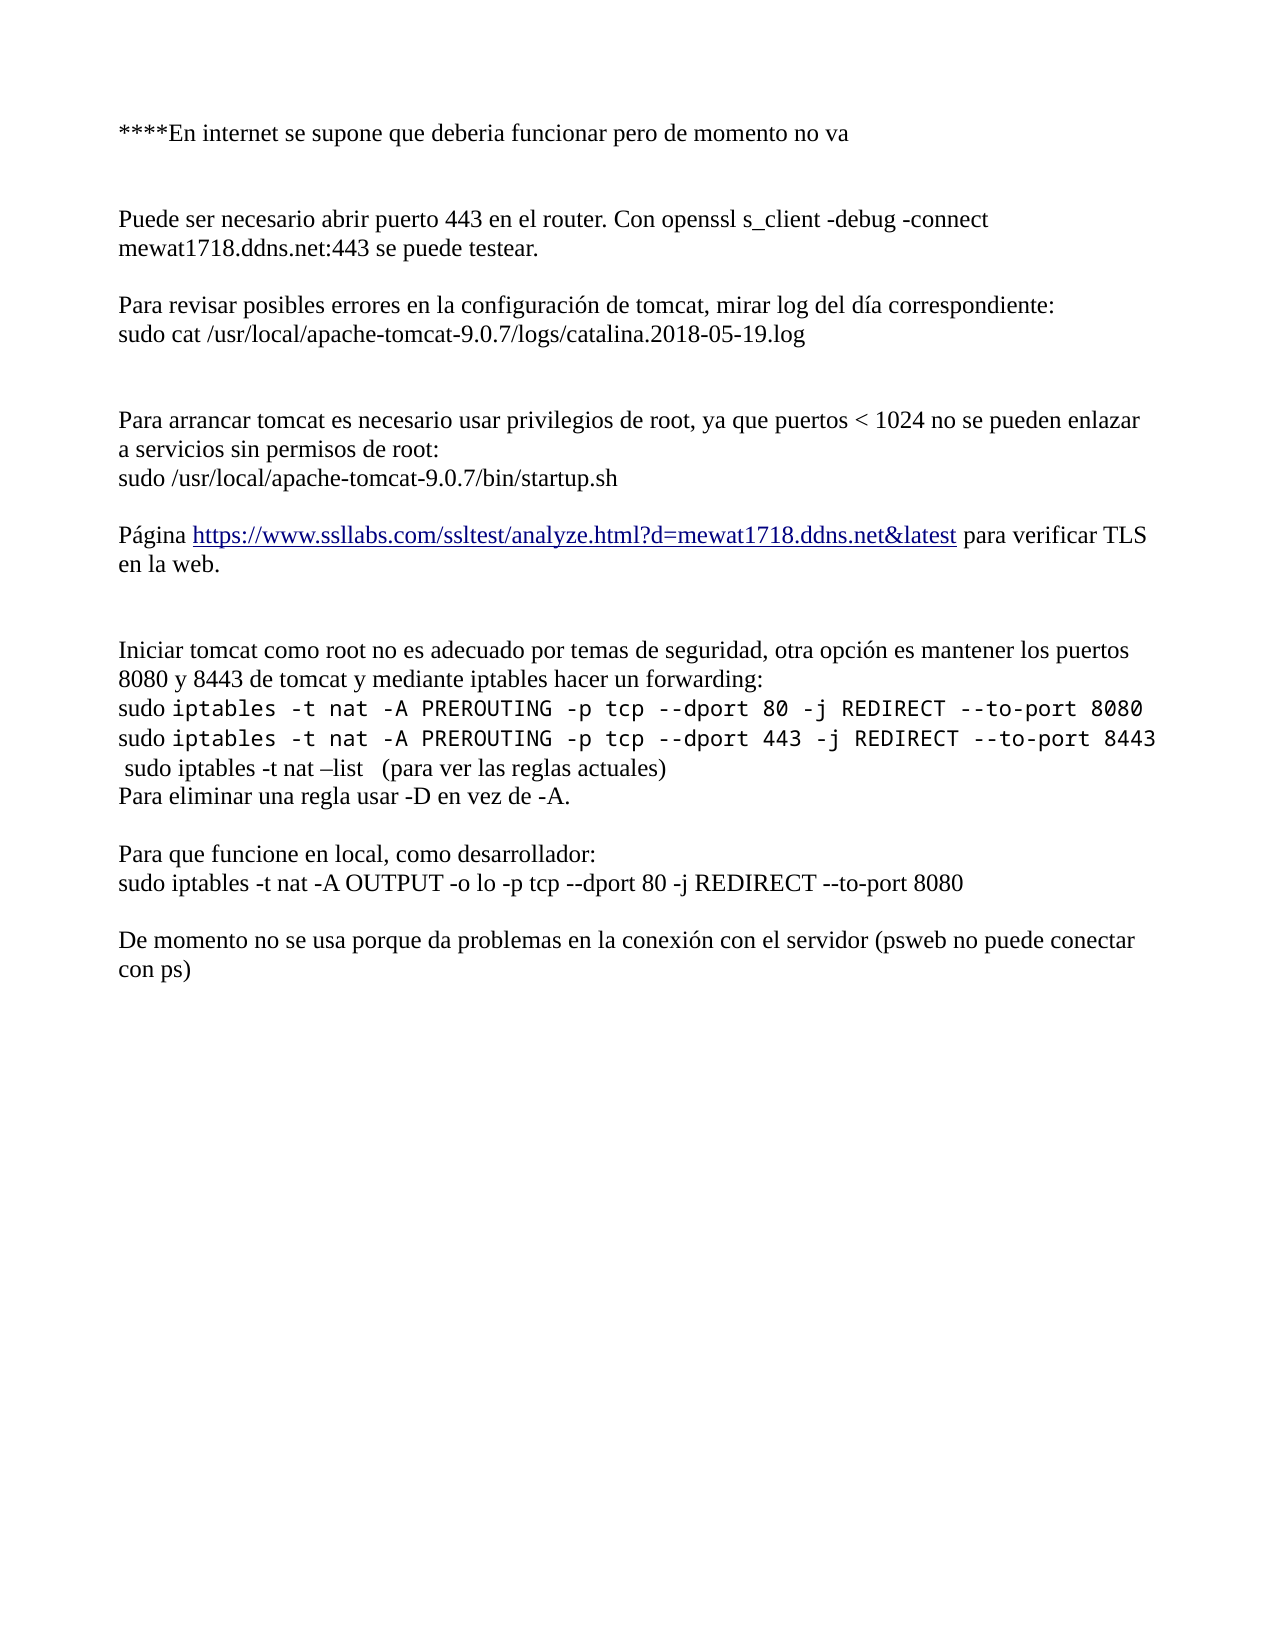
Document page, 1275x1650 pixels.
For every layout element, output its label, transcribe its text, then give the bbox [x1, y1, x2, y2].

text De momento no se usa porque da problemas en la conexión con el servidor (psweb no puede conectar con ps) [118, 925, 1157, 983]
text sudo iptables -t nat –list (para ver las reglas actuales) [118, 753, 1157, 781]
text Para que funcione en local, como desarrollador: [118, 839, 1157, 868]
text Para revisar posibles errores en la configuración de tomcat, mirar log del día correspondiente: [118, 291, 1157, 319]
text sudo iptables -t nat -A PREROUTING -p tcp --dport 80 -j REDIRECT --to-port 8080 [118, 693, 1157, 723]
text sudo cat /usr/local/apache-tomcat-9.0.7/logs/catalina.2018-05-19.log [118, 319, 1157, 348]
text Iniciar tomcat como root no es adecuado por temas de seguridad, otra opción es mantener los puertos 8080 y 8443 de tomcat y mediante iptables hacer un forwarding: [118, 636, 1157, 693]
text ****En internet se supone que deberia funcionar pero de momento no va [118, 118, 1157, 147]
text Puede ser necesario abrir puerto 443 en el router. Con openssl s_client -debug -connect mewat1718.ddns.net:443 se puede testear. [118, 204, 1157, 262]
text Página https://www.ssllabs.com/ssltest/analyze.html?d=mewat1718.ddns.net&latest para verificar TLS en la web. [118, 521, 1157, 578]
text Para eliminar una regla usar -D en vez de -A. [118, 781, 1157, 810]
text sudo /usr/local/apache-tomcat-9.0.7/bin/startup.sh [118, 463, 1157, 492]
text sudo iptables -t nat -A OUTPUT -o lo -p tcp --dport 80 -j REDIRECT --to-port 8080 [118, 868, 1157, 896]
text sudo iptables -t nat -A PREROUTING -p tcp --dport 443 -j REDIRECT --to-port 8443 [118, 723, 1157, 753]
text Para arrancar tomcat es necesario usar privilegios de root, ya que puertos < 1024 no se pueden enlazar a servicios sin permisos de root: [118, 406, 1157, 463]
